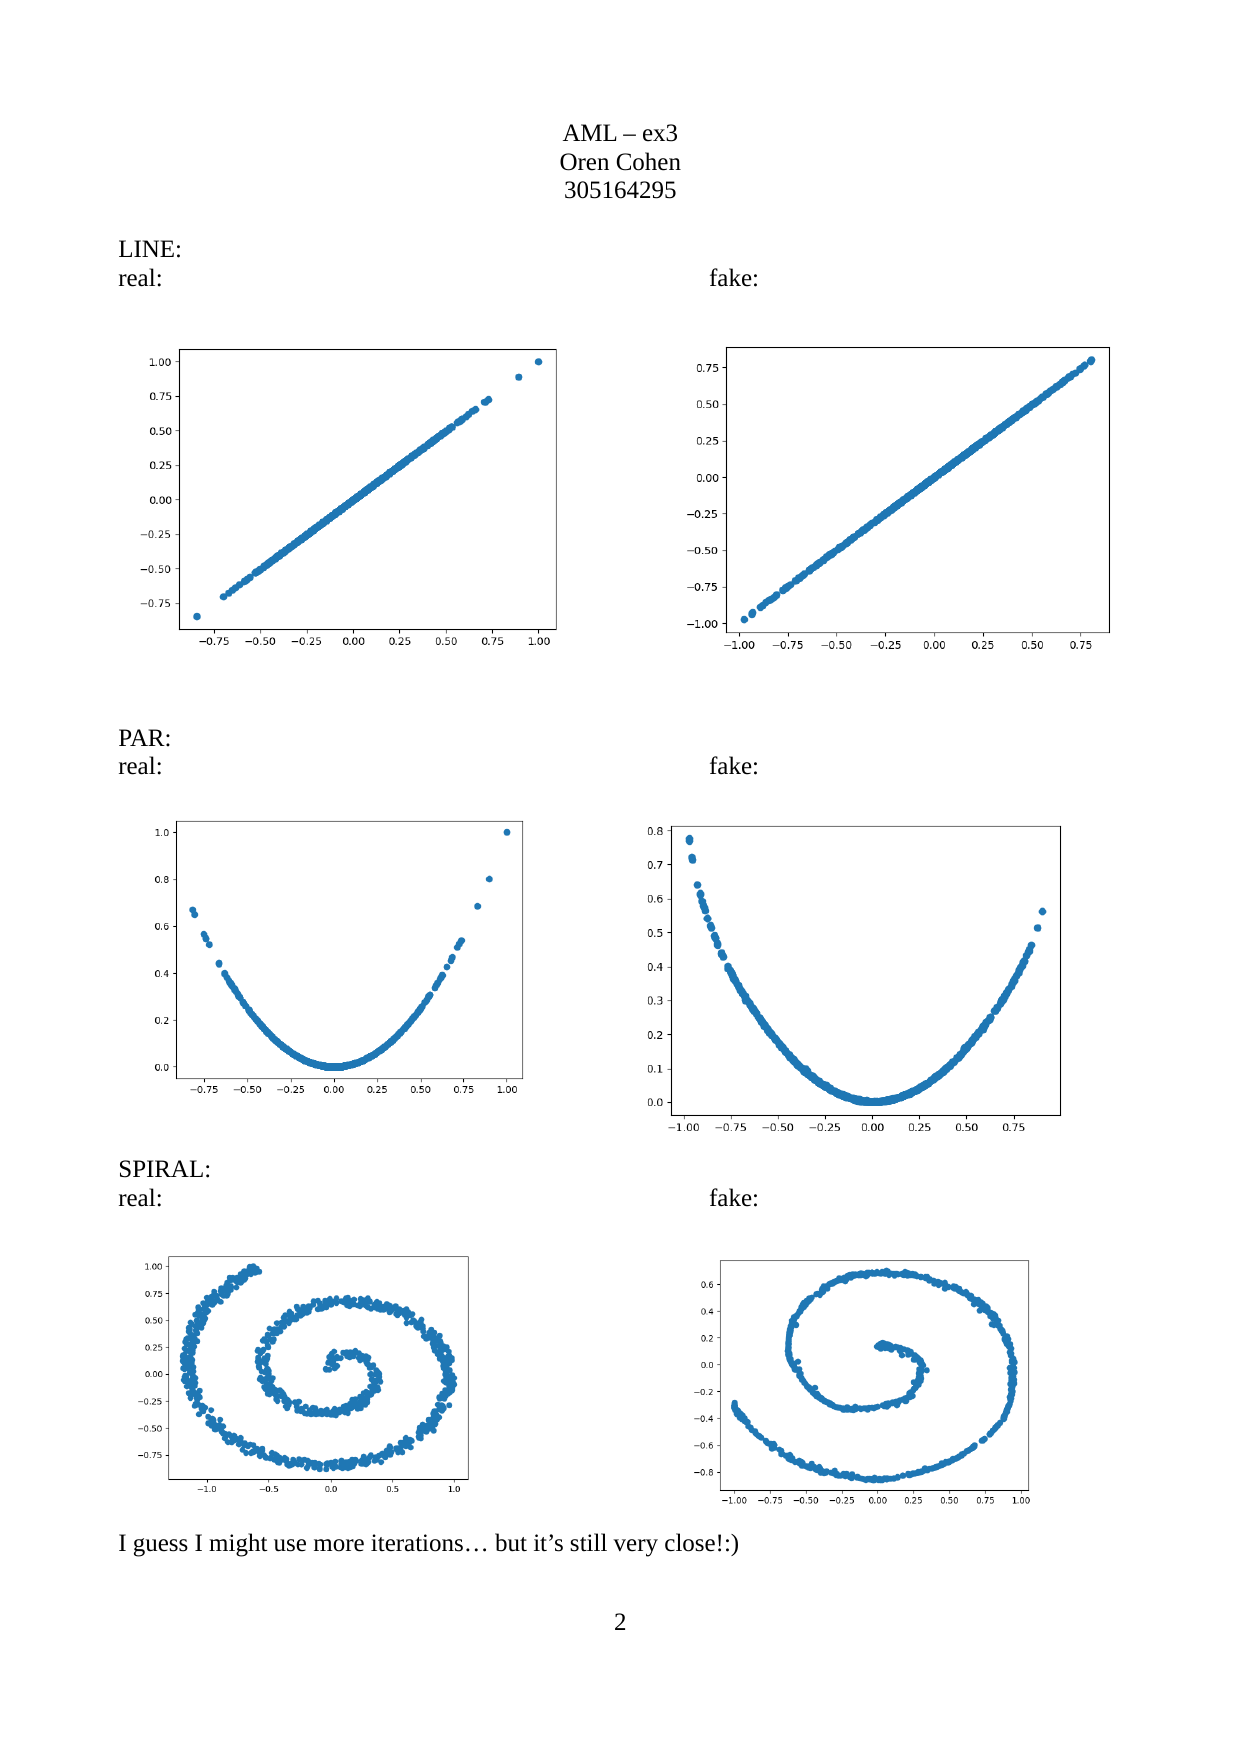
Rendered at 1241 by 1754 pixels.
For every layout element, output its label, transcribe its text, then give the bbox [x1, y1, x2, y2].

text real: fake: [118, 751, 1122, 780]
text SPIRAL: [118, 1154, 1122, 1183]
picture [118, 305, 604, 669]
text real: fake: [118, 263, 1122, 291]
picture [120, 1221, 506, 1511]
picture [120, 780, 567, 1115]
picture [670, 1225, 1068, 1523]
text LINE: [118, 234, 1122, 263]
picture [664, 302, 1158, 673]
picture [608, 780, 1110, 1156]
text real: fake: [118, 1183, 1122, 1211]
text PAR: [118, 723, 1122, 751]
text I guess I might use more iterations… but it’s still very close!:) [118, 1528, 1122, 1556]
